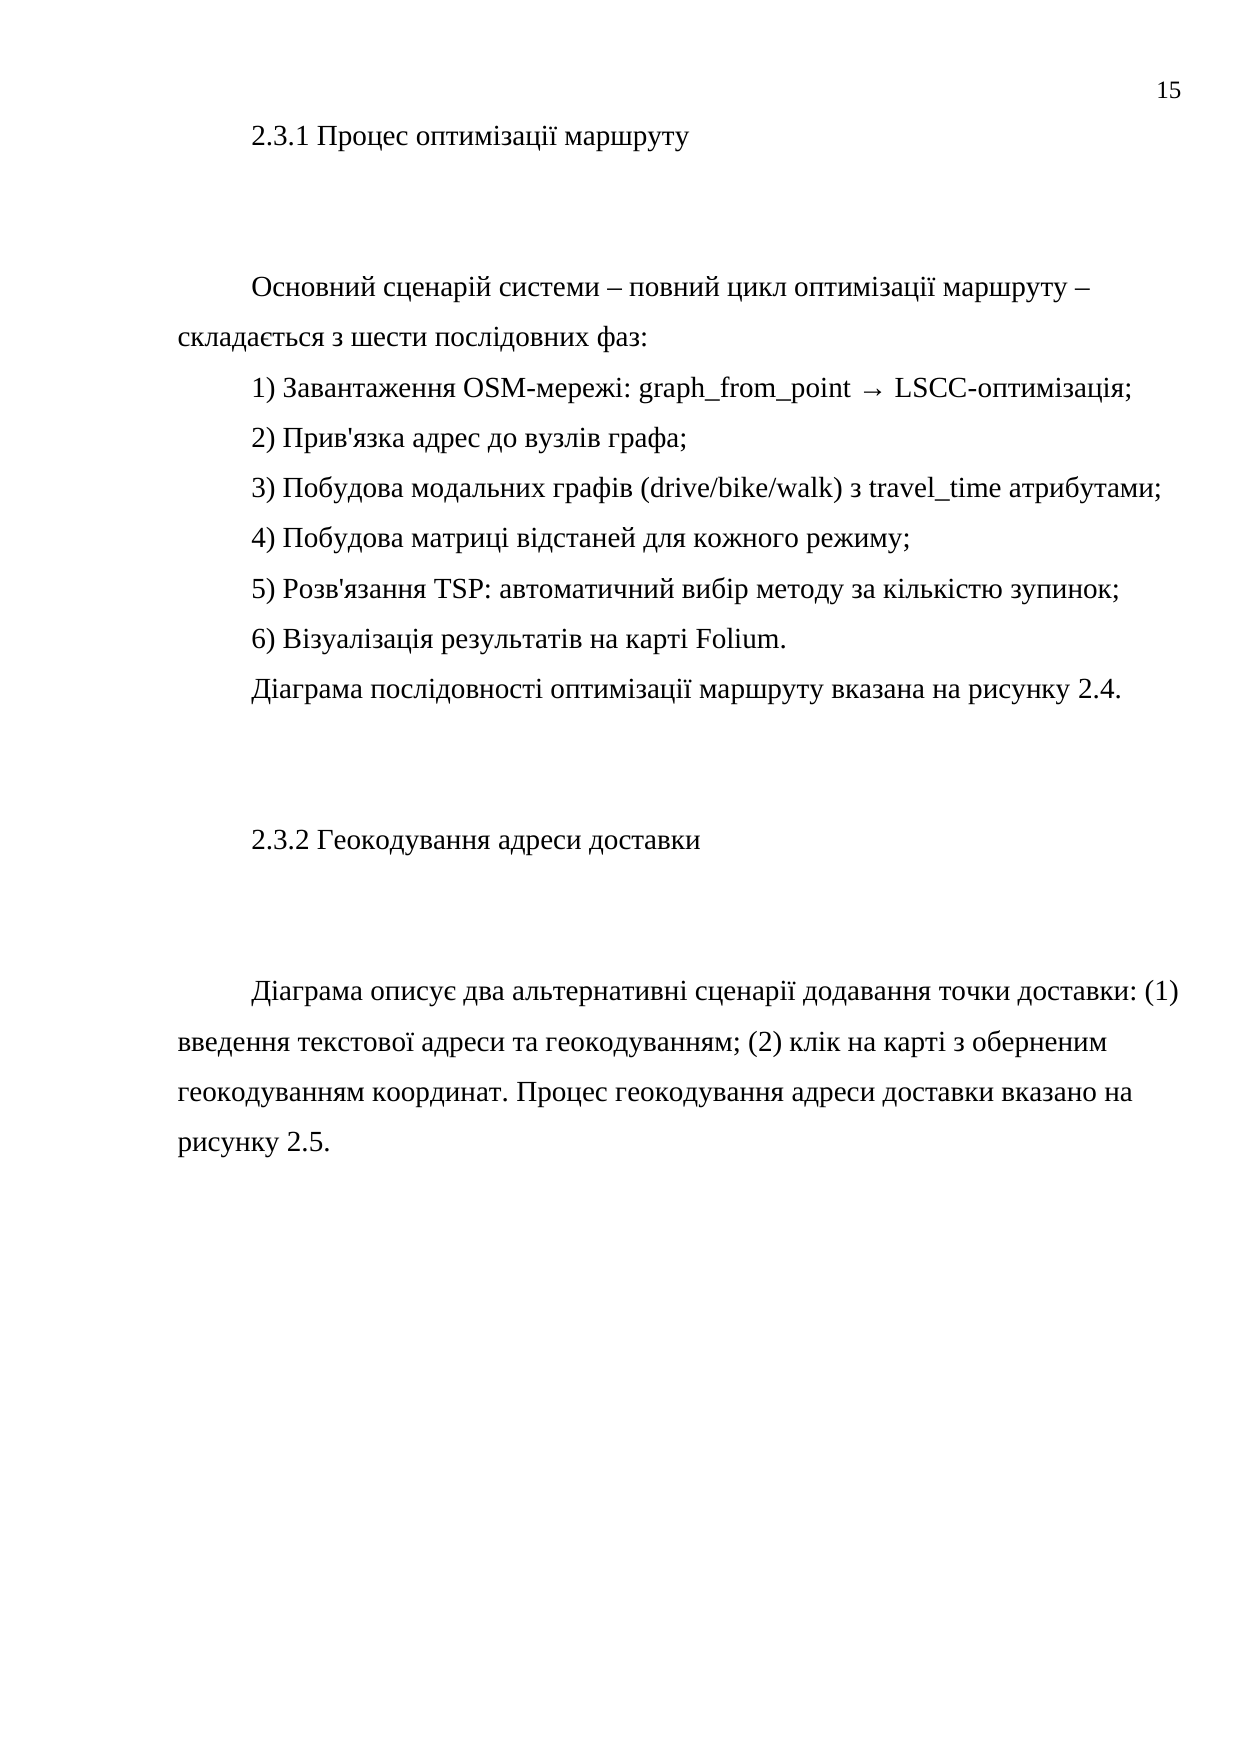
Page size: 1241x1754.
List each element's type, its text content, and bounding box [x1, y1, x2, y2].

text Діаграма описує два альтернативні сценарії додавання точки доставки: (1) введення текстової адреси та геокодуванням; (2) клік на карті з оберненим геокодуванням координат. Процес геокодування адреси доставки вказано на рисунку 2.5. [177, 973, 1181, 1158]
text 3) Побудова модальних графів (drive/bike/walk) з travel_time атрибутами; [177, 470, 1181, 504]
text 4) Побудова матриці відстаней для кожного режиму; [177, 521, 1181, 554]
text 5) Розв'язання TSP: автоматичний вибір методу за кількістю зупинок; [177, 571, 1181, 604]
text 6) Візуалізація результатів на карті Folium. [177, 621, 1181, 655]
text Основний сценарій системи – повний цикл оптимізації маршруту – складається з шести послідовних фаз: [177, 269, 1181, 353]
text 2.3.2 Геокодування адреси доставки [177, 822, 1181, 856]
text 2.3.1 Процес оптимізації маршруту [177, 118, 1181, 152]
text Діаграма послідовності оптимізації маршруту вказана на рисунку 2.4. [177, 672, 1181, 705]
text 2) Прив'язка адрес до вузлів графа; [177, 420, 1181, 453]
text 1) Завантаження OSM-мережі: graph_from_point → LSCC-оптимізація; [177, 370, 1181, 403]
